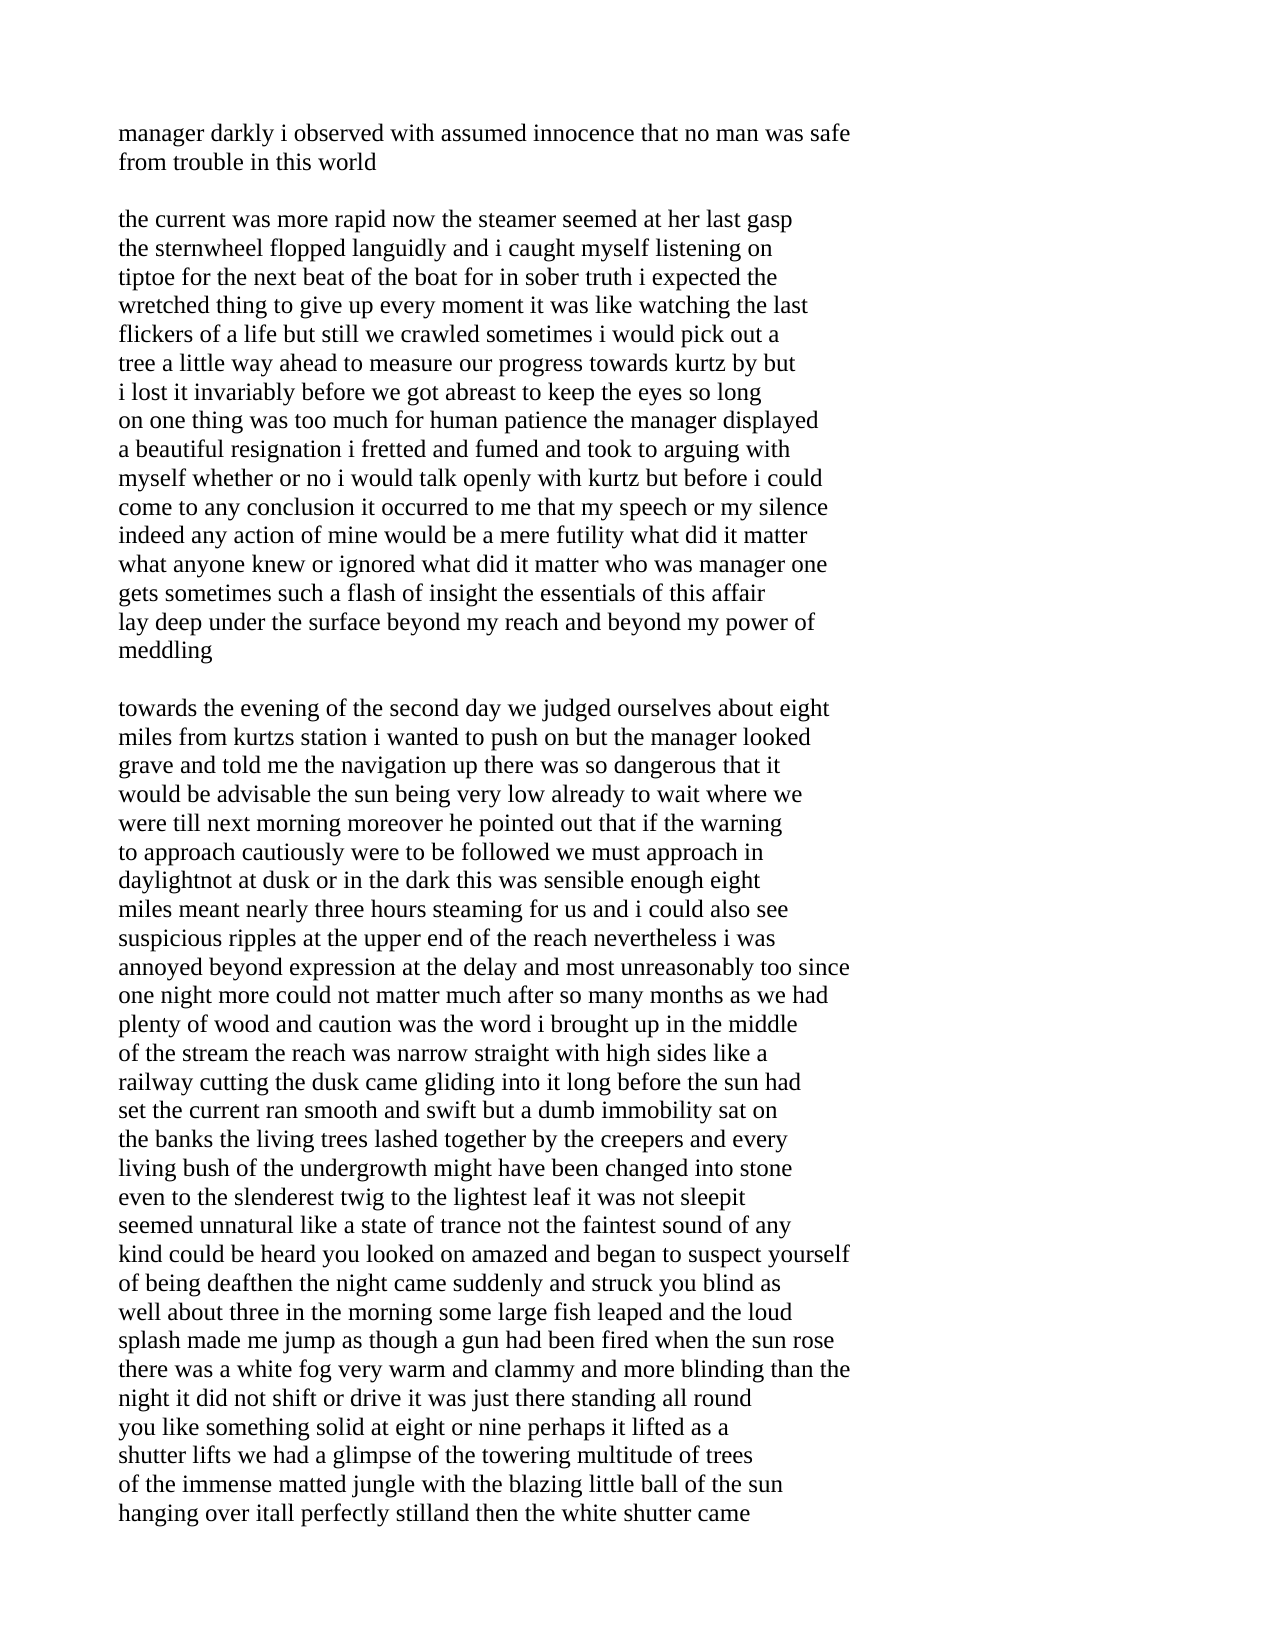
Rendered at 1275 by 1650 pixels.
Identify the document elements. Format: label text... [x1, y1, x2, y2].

text living bush of the undergrowth might have been changed into stone [118, 1153, 1157, 1182]
text the sternwheel flopped languidly and i caught myself listening on [118, 233, 1157, 262]
text one night more could not matter much after so many months as we had [118, 981, 1157, 1009]
text flickers of a life but still we crawled sometimes i would pick out a [118, 319, 1157, 348]
text indeed any action of mine would be a mere futility what did it matter [118, 521, 1157, 549]
text grave and told me the navigation up there was so dangerous that it [118, 751, 1157, 779]
text suspicious ripples at the upper end of the reach nevertheless i was [118, 923, 1157, 952]
text shutter lifts we had a glimpse of the towering multitude of trees [118, 1441, 1157, 1469]
text a beautiful resignation i fretted and fumed and took to arguing with [118, 434, 1157, 463]
text from trouble in this world [118, 147, 1157, 176]
text what anyone knew or ignored what did it matter who was manager one [118, 549, 1157, 578]
text of being deafthen the night came suddenly and struck you blind as [118, 1268, 1157, 1297]
text tree a little way ahead to measure our progress towards kurtz by but [118, 348, 1157, 377]
text seemed unnatural like a state of trance not the faintest sound of any [118, 1211, 1157, 1239]
text night it did not shift or drive it was just there standing all round [118, 1383, 1157, 1412]
text you like something solid at eight or nine perhaps it lifted as a [118, 1412, 1157, 1441]
text come to any conclusion it occurred to me that my speech or my silence [118, 492, 1157, 521]
text miles meant nearly three hours steaming for us and i could also see [118, 894, 1157, 923]
text gets sometimes such a flash of insight the essentials of this affair [118, 578, 1157, 607]
text kind could be heard you looked on amazed and began to suspect yourself [118, 1239, 1157, 1268]
text annoyed beyond expression at the delay and most unreasonably too since [118, 952, 1157, 981]
text of the immense matted jungle with the blazing little ball of the sun [118, 1469, 1157, 1498]
text myself whether or no i would talk openly with kurtz but before i could [118, 463, 1157, 492]
text there was a white fog very warm and clammy and more blinding than the [118, 1354, 1157, 1383]
text of the stream the reach was narrow straight with high sides like a [118, 1038, 1157, 1067]
text even to the slenderest twig to the lightest leaf it was not sleepit [118, 1182, 1157, 1211]
text set the current ran smooth and swift but a dumb immobility sat on [118, 1096, 1157, 1124]
text meddling [118, 636, 1157, 664]
text lay deep under the surface beyond my reach and beyond my power of [118, 607, 1157, 636]
text wretched thing to give up every moment it was like watching the last [118, 291, 1157, 319]
text the current was more rapid now the steamer seemed at her last gasp [118, 204, 1157, 233]
text the banks the living trees lashed together by the creepers and every [118, 1124, 1157, 1153]
text would be advisable the sun being very low already to wait where we [118, 779, 1157, 808]
text tiptoe for the next beat of the boat for in sober truth i expected the [118, 262, 1157, 291]
text railway cutting the dusk came gliding into it long before the sun had [118, 1067, 1157, 1096]
text well about three in the morning some large fish leaped and the loud [118, 1297, 1157, 1326]
text plenty of wood and caution was the word i brought up in the middle [118, 1009, 1157, 1038]
text i lost it invariably before we got abreast to keep the eyes so long [118, 377, 1157, 406]
text were till next morning moreover he pointed out that if the warning [118, 808, 1157, 837]
text miles from kurtzs station i wanted to push on but the manager looked [118, 722, 1157, 751]
text daylightnot at dusk or in the dark this was sensible enough eight [118, 866, 1157, 894]
text towards the evening of the second day we judged ourselves about eight [118, 693, 1157, 722]
text to approach cautiously were to be followed we must approach in [118, 837, 1157, 866]
text on one thing was too much for human patience the manager displayed [118, 406, 1157, 434]
text manager darkly i observed with assumed innocence that no man was safe [118, 118, 1157, 147]
text hanging over itall perfectly stilland then the white shutter came [118, 1498, 1157, 1527]
text splash made me jump as though a gun had been fired when the sun rose [118, 1326, 1157, 1354]
